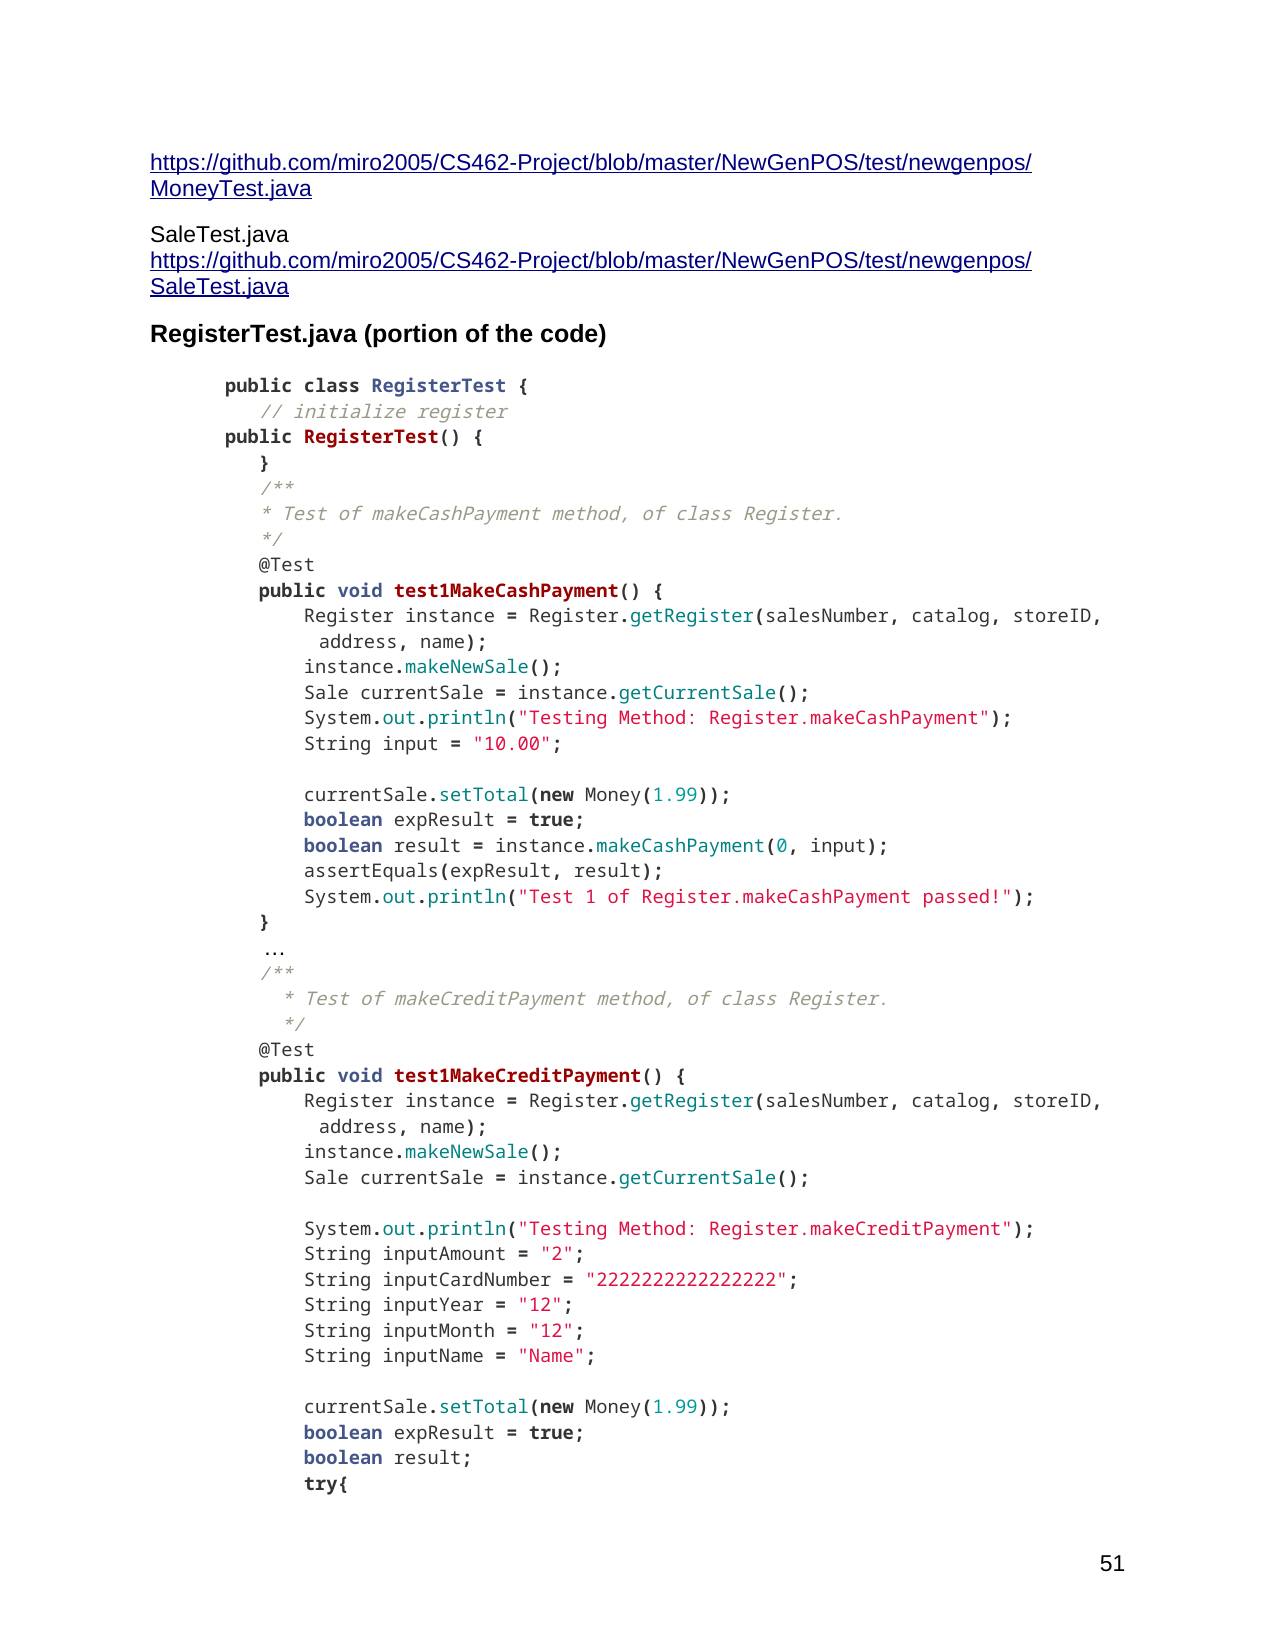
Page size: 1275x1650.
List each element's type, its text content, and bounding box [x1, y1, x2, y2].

text /** [225, 475, 1125, 500]
text System.out.println("Test 1 of Register.makeCashPayment passed!"); [225, 883, 1125, 909]
text String input = "10.00"; [225, 730, 1125, 756]
text boolean result; [225, 1445, 1125, 1470]
text String inputName = "Name"; [225, 1343, 1125, 1368]
text * Test of makeCashPayment method, of class Register. [225, 500, 1125, 526]
text String inputCardNumber = "2222222222222222"; [225, 1266, 1125, 1292]
text Sale currentSale = instance.getCurrentSale(); [225, 1164, 1125, 1189]
text System.out.println("Testing Method: Register.makeCashPayment"); [225, 704, 1125, 730]
text boolean expResult = true; [225, 1419, 1125, 1445]
text @Test [225, 1036, 1125, 1062]
text instance.makeNewSale(); [225, 653, 1125, 679]
text public void test1MakeCreditPayment() { [225, 1062, 1125, 1087]
text System.out.println("Testing Method: Register.makeCreditPayment"); [225, 1215, 1125, 1241]
text https://github.com/miro2005/CS462-Project/blob/master/NewGenPOS/test/newgenpos/MoneyTest.java [150, 150, 1125, 201]
text Register instance = Register.getRegister(salesNumber, catalog, storeID, address, name); [225, 602, 1125, 653]
text Sale currentSale = instance.getCurrentSale(); [225, 679, 1125, 704]
text SaleTest.java [150, 222, 1125, 248]
text currentSale.setTotal(new Money(1.99)); [225, 781, 1125, 807]
text } [225, 909, 1125, 934]
text */ [225, 1011, 1125, 1036]
text * Test of makeCreditPayment method, of class Register. [225, 985, 1125, 1011]
text try{ [225, 1470, 1125, 1496]
text */ [225, 526, 1125, 551]
text instance.makeNewSale(); [225, 1138, 1125, 1164]
text public RegisterTest() { [225, 424, 1125, 449]
text String inputYear = "12"; [225, 1292, 1125, 1317]
text public void test1MakeCashPayment() { [225, 577, 1125, 602]
text … [225, 934, 1125, 960]
text // initialize register [225, 398, 1125, 424]
text /** [225, 960, 1125, 985]
text String inputMonth = "12"; [225, 1317, 1125, 1343]
text @Test [225, 551, 1125, 577]
text assertEquals(expResult, result); [225, 858, 1125, 883]
text https://github.com/miro2005/CS462-Project/blob/master/NewGenPOS/test/newgenpos/SaleTest.java [150, 248, 1125, 299]
text String inputAmount = "2"; [225, 1241, 1125, 1266]
text boolean result = instance.makeCashPayment(0, input); [225, 832, 1125, 858]
text currentSale.setTotal(new Money(1.99)); [225, 1394, 1125, 1419]
text public class RegisterTest { [225, 373, 1125, 398]
text } [225, 449, 1125, 475]
text RegisterTest.java (portion of the code) [150, 320, 1125, 348]
text Register instance = Register.getRegister(salesNumber, catalog, storeID, address, name); [225, 1087, 1125, 1138]
text boolean expResult = true; [225, 807, 1125, 832]
